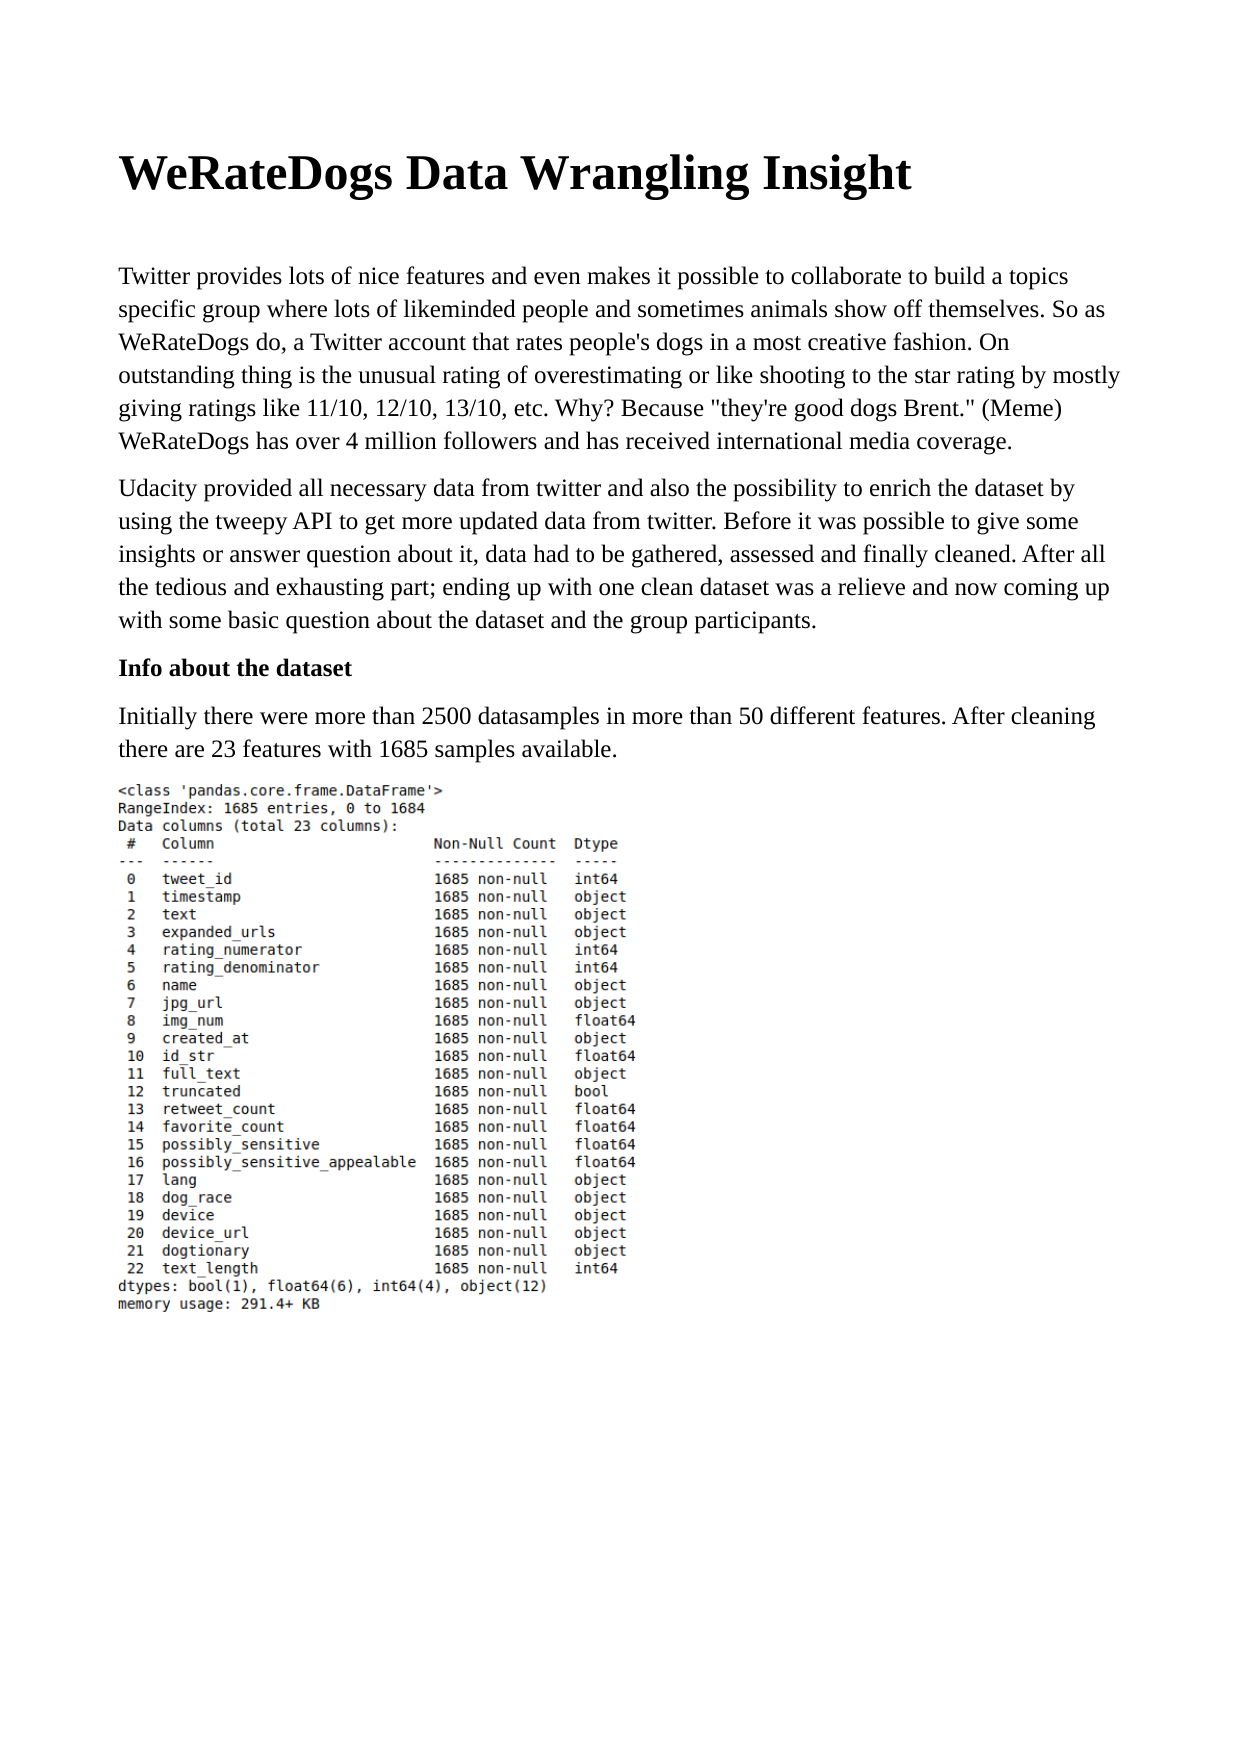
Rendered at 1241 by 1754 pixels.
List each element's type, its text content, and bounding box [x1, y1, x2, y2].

text Info about the dataset [118, 653, 1122, 682]
text Initially there were more than 2500 datasamples in more than 50 different features. After cleaning there are 23 features with 1685 samples available. [118, 701, 1122, 762]
text Twitter provides lots of nice features and even makes it possible to collaborate to build a topics specific group where lots of likeminded people and sometimes animals show off themselves. So as WeRateDogs do, a Twitter account that rates people's dogs in a most creative fashion. On outstanding thing is the unusual rating of overestimating or like shooting to the star rating by mostly giving ratings like 11/10, 12/10, 13/10, etc. Why? Because "they're good dogs Brent." (Meme) WeRateDogs has over 4 million followers and has received international media coverage. [118, 261, 1122, 454]
subtitle WeRateDogs Data Wrangling Insight [118, 143, 1122, 201]
text Udacity provided all necessary data from twitter and also the possibility to enrich the dataset by using the tweepy API to get more updated data from twitter. Before it was possible to give some insights or answer question about it, data had to be gathered, assessed and finally cleaned. After all the tedious and exhausting part; ending up with one clean dataset was a relieve and now coming up with some basic question about the dataset and the group participants. [118, 473, 1122, 634]
picture [118, 781, 1123, 1314]
